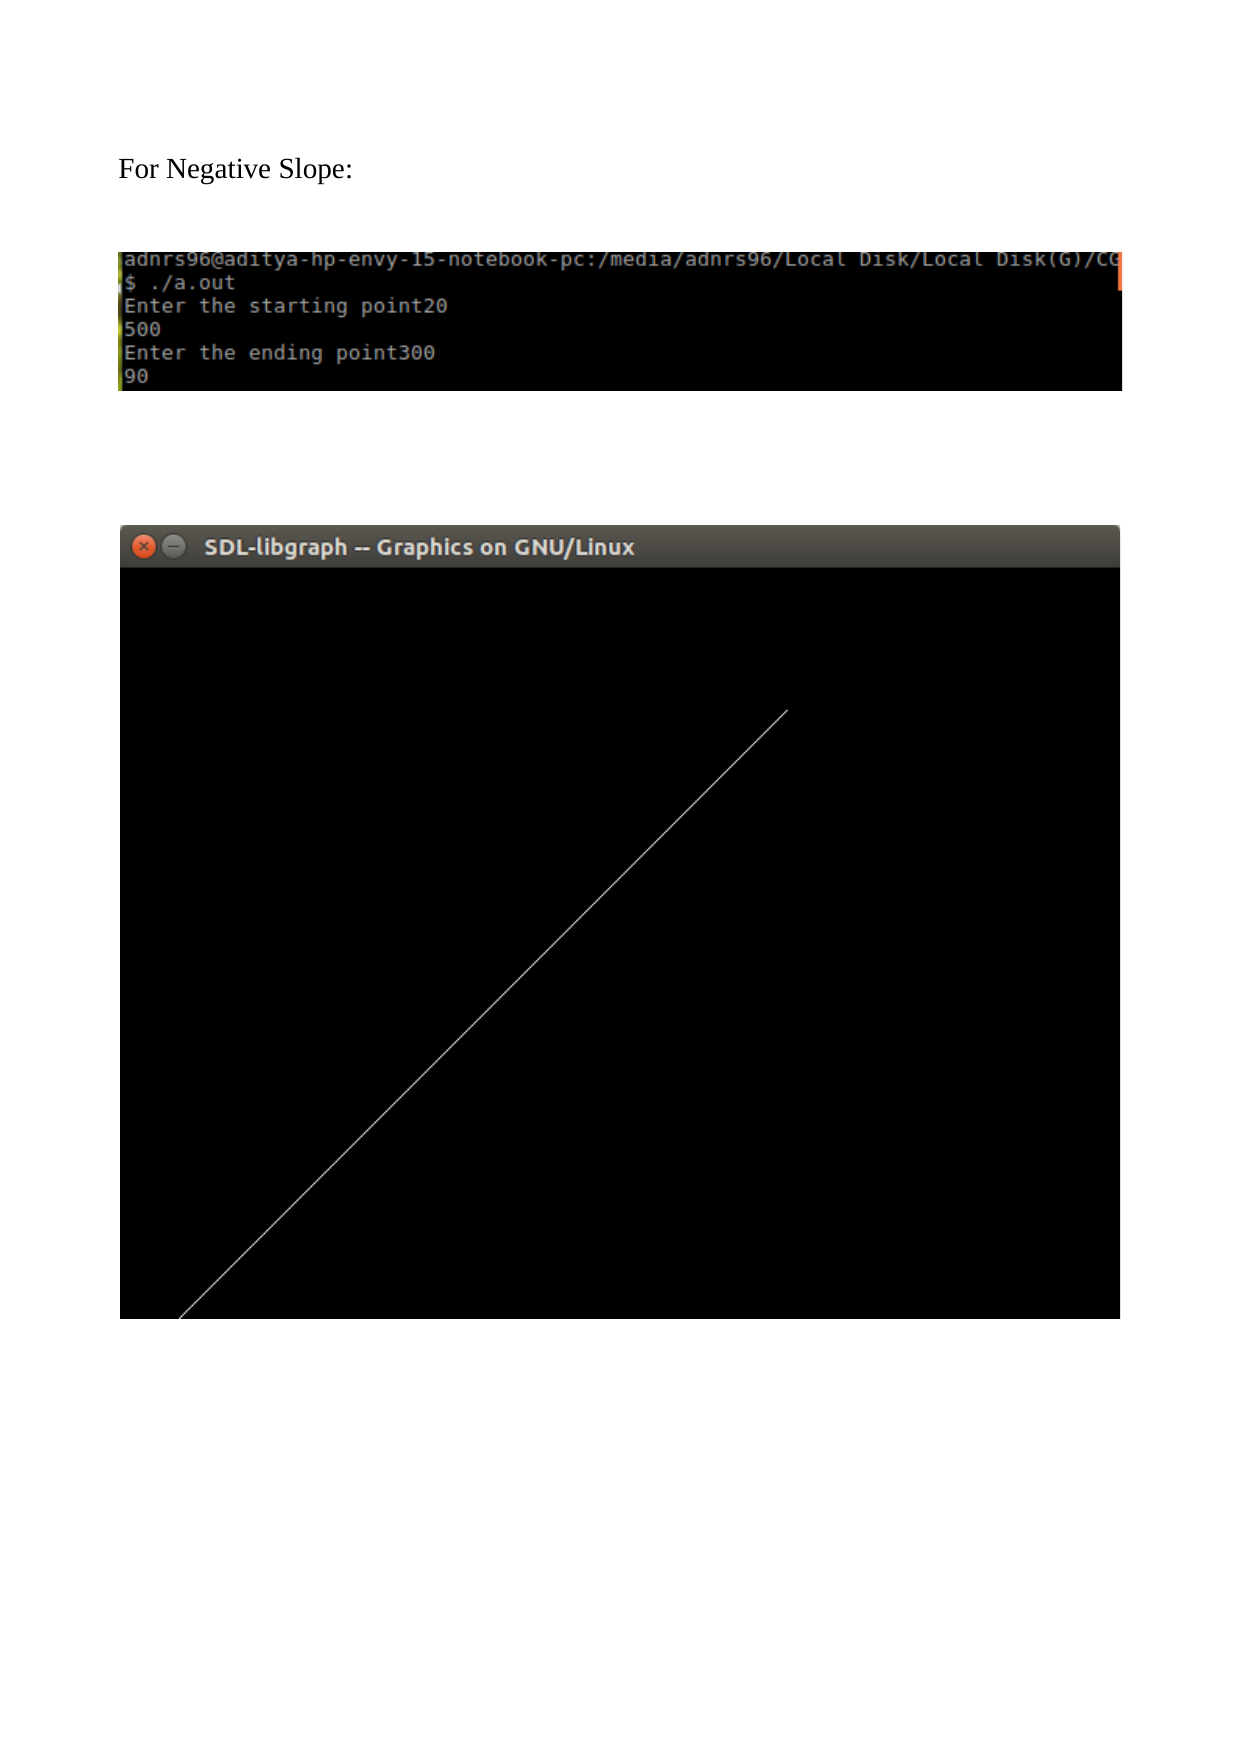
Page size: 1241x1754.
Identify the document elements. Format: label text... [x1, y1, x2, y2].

text For Negative Slope: [118, 152, 1122, 185]
picture [120, 525, 1121, 1319]
picture [118, 252, 1123, 391]
